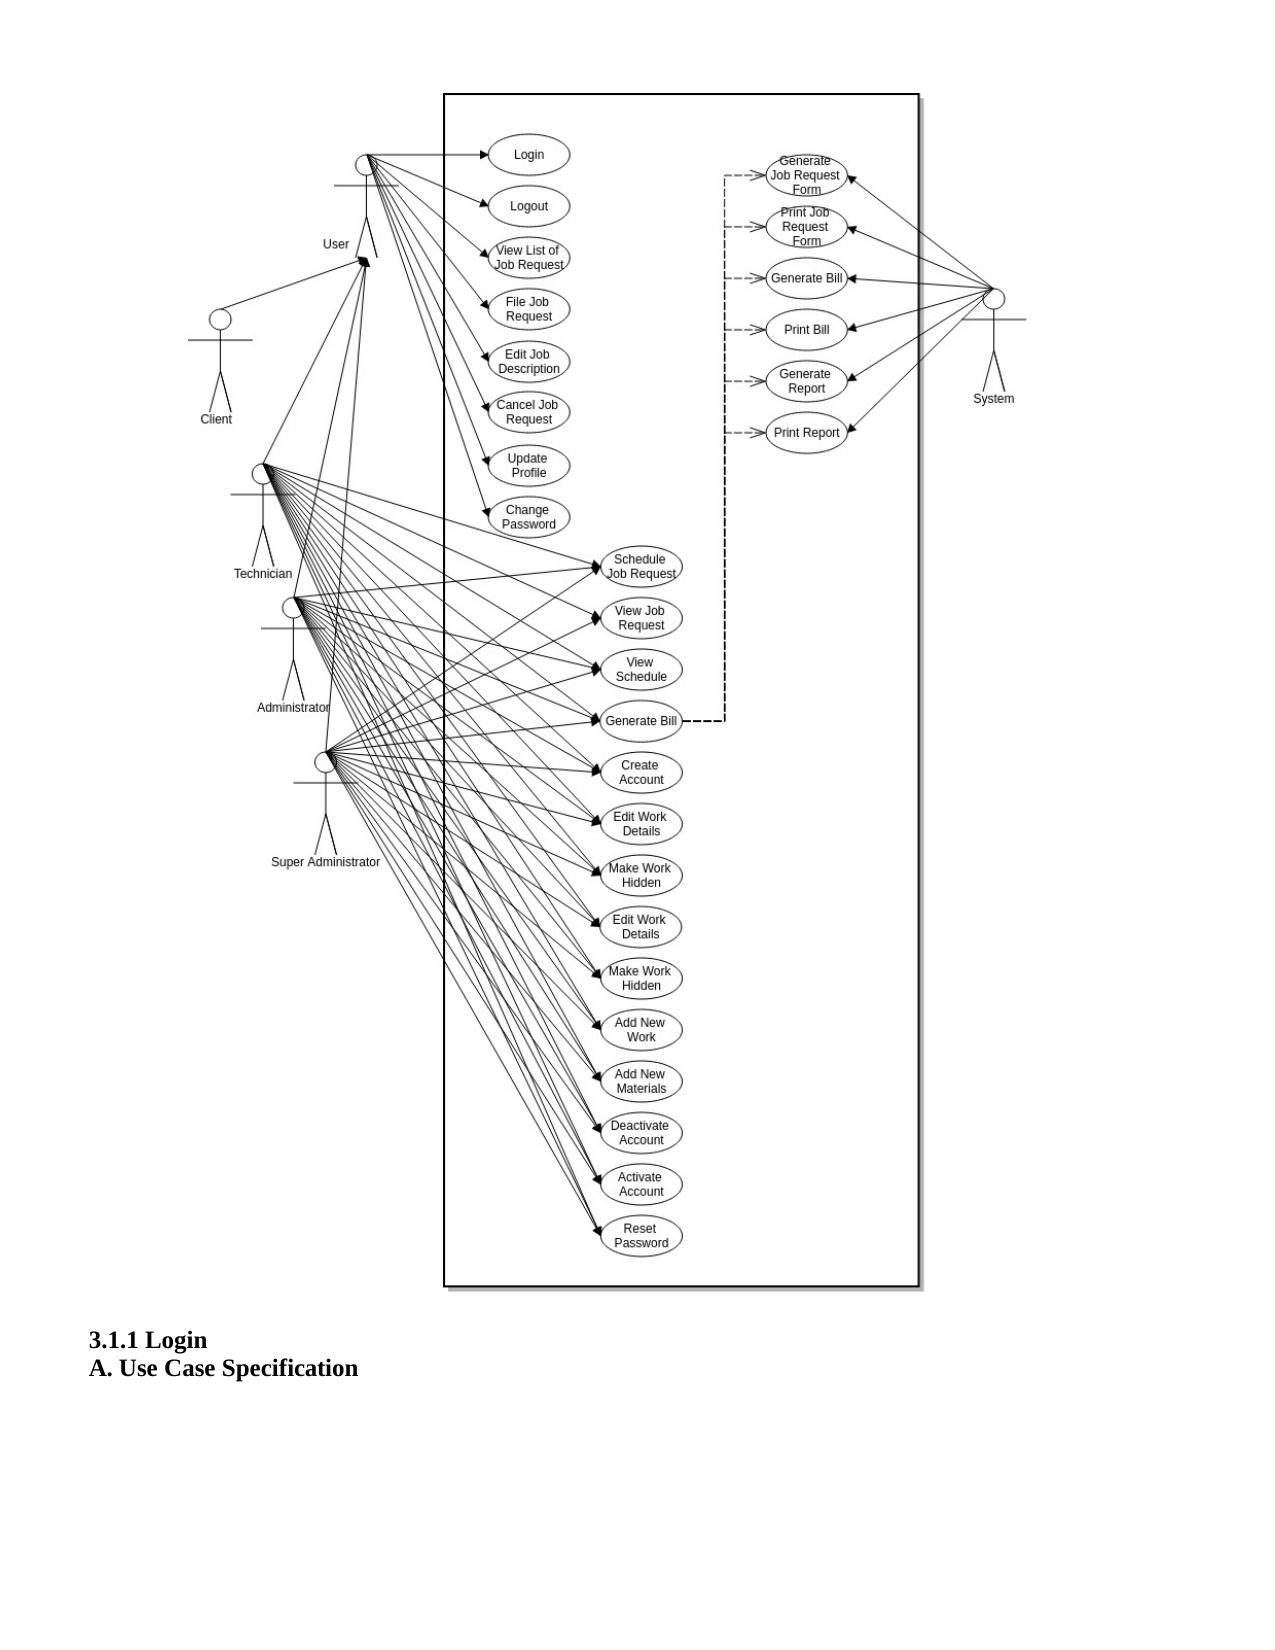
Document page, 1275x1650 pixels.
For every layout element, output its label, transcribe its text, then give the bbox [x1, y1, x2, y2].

picture [170, 93, 1063, 1307]
text A. Use Case Specification [88, 1353, 1186, 1382]
text 3.1.1 Login [88, 1325, 1186, 1353]
